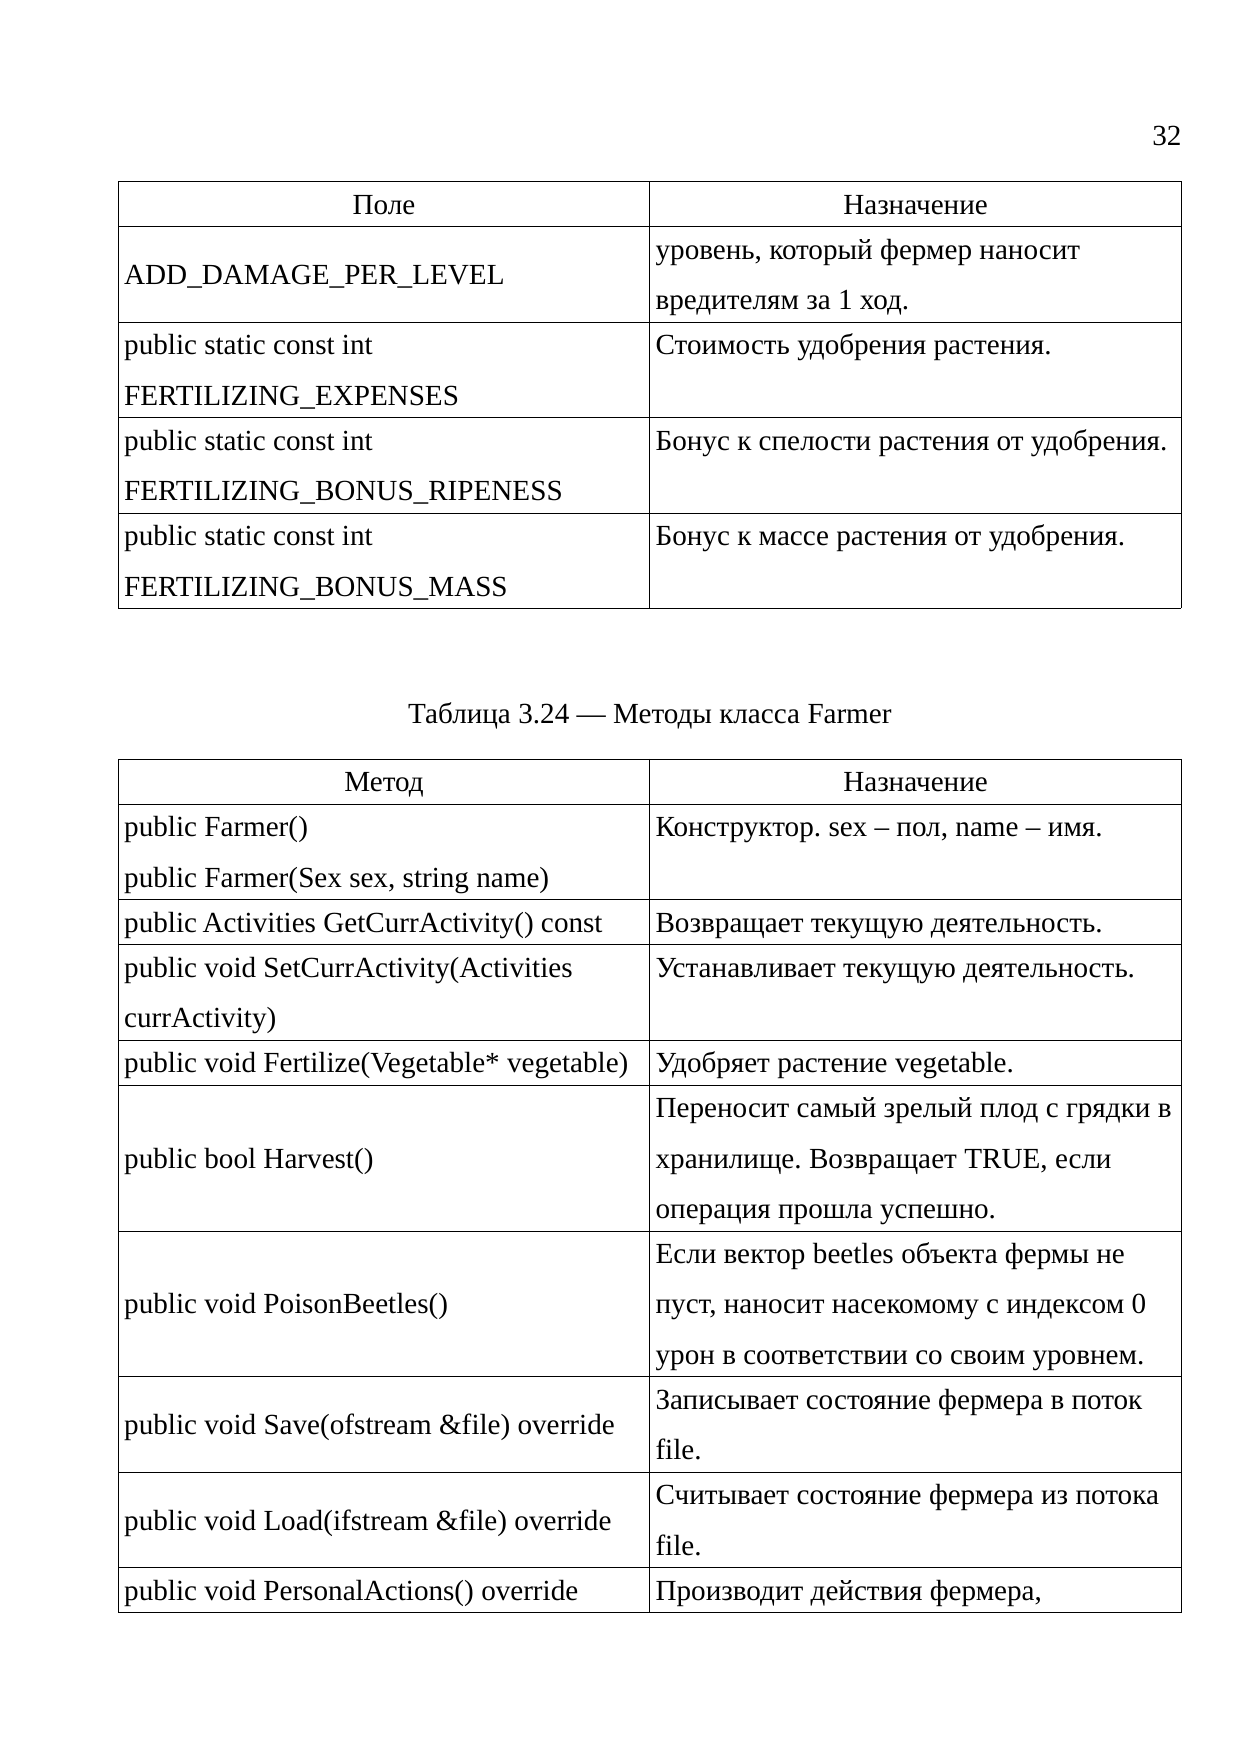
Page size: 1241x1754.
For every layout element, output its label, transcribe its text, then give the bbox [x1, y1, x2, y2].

table_cell public Activities GetCurrActivity() const [119, 900, 649, 944]
table_cell Считывает состояние фермера из потока file. [650, 1473, 1181, 1567]
table_header Поле [119, 182, 649, 226]
text Таблица 2.24 — Методы класса Farmer [118, 696, 1181, 729]
table_cell Стоимость удобрения растения. [650, 323, 1181, 417]
table_cell public static const int FERTILIZING_BONUS_MASS [119, 514, 649, 608]
table_header Назначение [650, 182, 1181, 226]
table_cell public Farmer() public Farmer(Sex sex, string name) [119, 805, 649, 899]
table_cell уровень, который фермер наносит вредителям за 1 ход. [650, 227, 1181, 322]
table_cell Бонус к спелости растения от удобрения. [650, 418, 1181, 512]
table_cell public void PoisonBeetles() [119, 1232, 649, 1376]
table_cell public static const int FERTILIZING_EXPENSES [119, 323, 649, 417]
table_cell ADD_DAMAGE_PER_LEVEL [119, 227, 649, 322]
table_cell public void Fertilize(Vegetable* vegetable) [119, 1041, 649, 1085]
table_cell Бонус к массе растения от удобрения. [650, 514, 1181, 608]
table_cell Если вектор beetles объекта фермы не пуст, наносит насекомому с индексом 0 урон в соответствии со своим уровнем. [650, 1232, 1181, 1376]
table_cell public static const int FERTILIZING_BONUS_RIPENESS [119, 418, 649, 512]
table_cell Записывает состояние фермера в поток file. [650, 1377, 1181, 1472]
table_cell public void SetCurrActivity(Activities currActivity) [119, 945, 649, 1040]
table_cell public bool Harvest() [119, 1086, 649, 1231]
table_cell Возвращает текущую деятельность. [650, 900, 1181, 944]
table_cell public void Save(ofstream &file) override [119, 1377, 649, 1472]
table_header Назначение [650, 760, 1181, 804]
table_header Метод [119, 760, 649, 804]
table_cell Производит действия фермера, [650, 1568, 1181, 1612]
table_cell public void Load(ifstream &file) override [119, 1473, 649, 1567]
table_cell Удобряет растение vegetable. [650, 1041, 1181, 1085]
table_cell Конструктор. sex – пол, name – имя. [650, 805, 1181, 899]
table_cell Устанавливает текущую деятельность. [650, 945, 1181, 1040]
table_cell public void PersonalActions() override [119, 1568, 649, 1612]
table_cell Переносит самый зрелый плод с грядки в хранилище. Возвращает TRUE, если операция прошла успешно. [650, 1086, 1181, 1231]
